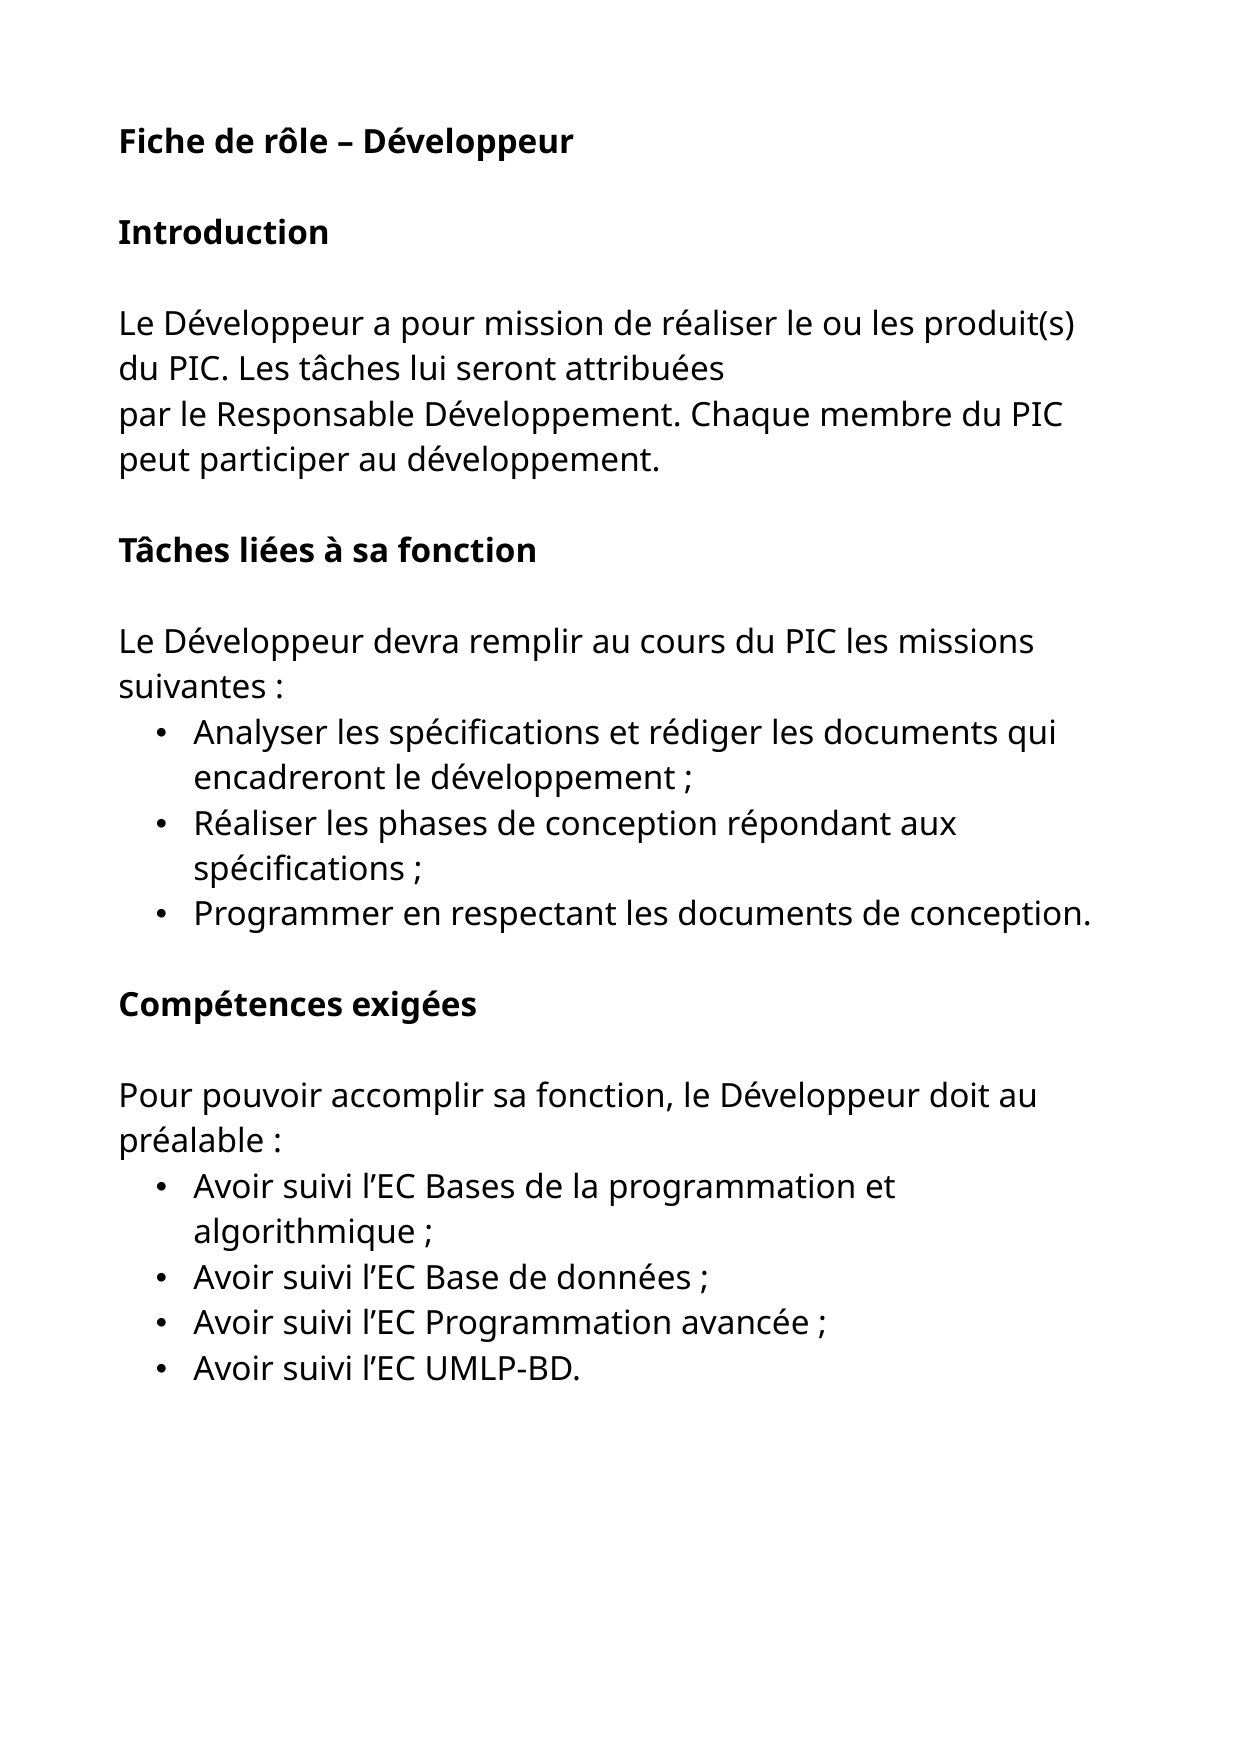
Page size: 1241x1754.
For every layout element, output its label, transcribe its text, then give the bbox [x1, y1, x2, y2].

text Introduction [118, 209, 1122, 254]
list Réaliser les phases de conception répondant aux spécifications ; [156, 799, 1122, 890]
text par le Responsable Développement. Chaque membre du PIC peut participer au développement. [118, 391, 1122, 481]
text Pour pouvoir accomplir sa fonction, le Développeur doit au préalable : [118, 1072, 1122, 1163]
list Programmer en respectant les documents de conception. [156, 890, 1122, 936]
text Fiche de rôle – Développeur [118, 118, 1122, 163]
text Compétences exigées [118, 981, 1122, 1026]
list Avoir suivi l’EC Base de données ; [156, 1253, 1122, 1299]
text Le Développeur a pour mission de réaliser le ou les produit(s) du PIC. Les tâches lui seront attribuées [118, 300, 1122, 391]
list Analyser les spécifications et rédiger les documents qui encadreront le développement ; [156, 708, 1122, 799]
list Avoir suivi l’EC UMLP-BD. [156, 1344, 1122, 1390]
list Avoir suivi l’EC Programmation avancée ; [156, 1299, 1122, 1344]
text Le Développeur devra remplir au cours du PIC les missions suivantes : [118, 618, 1122, 708]
text Tâches liées à sa fonction [118, 527, 1122, 572]
list Avoir suivi l’EC Bases de la programmation et algorithmique ; [156, 1163, 1122, 1253]
